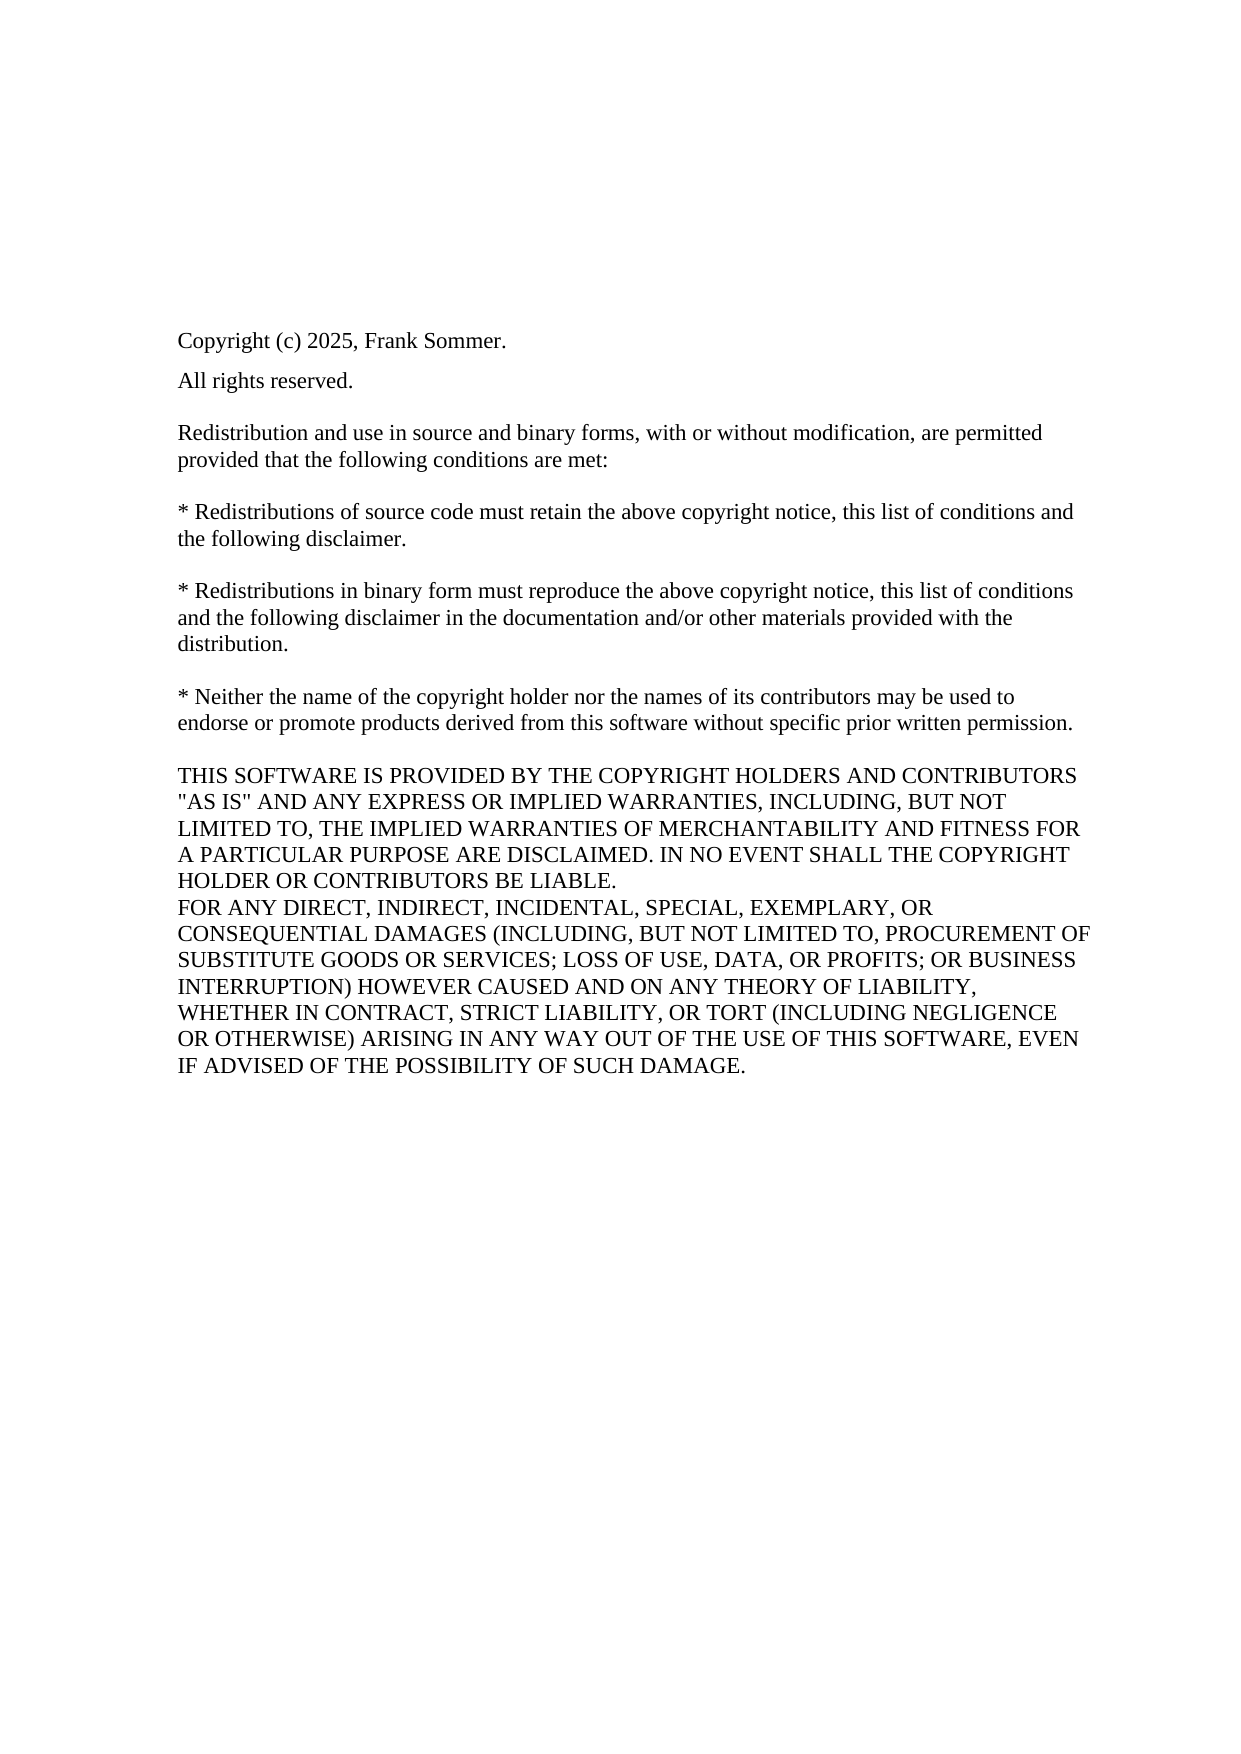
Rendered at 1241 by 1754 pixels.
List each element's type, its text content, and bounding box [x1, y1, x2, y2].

text FOR ANY DIRECT, INDIRECT, INCIDENTAL, SPECIAL, EXEMPLARY, OR CONSEQUENTIAL DAMAGES (INCLUDING, BUT NOT LIMITED TO, PROCUREMENT OF SUBSTITUTE GOODS OR SERVICES; LOSS OF USE, DATA, OR PROFITS; OR BUSINESS INTERRUPTION) HOWEVER CAUSED AND ON ANY THEORY OF LIABILITY, WHETHER IN CONTRACT, STRICT LIABILITY, OR TORT (INCLUDING NEGLIGENCE OR OTHERWISE) ARISING IN ANY WAY OUT OF THE USE OF THIS SOFTWARE, EVEN IF ADVISED OF THE POSSIBILITY OF SUCH DAMAGE. [177, 894, 1092, 1078]
text * Neither the name of the copyright holder nor the names of its contributors may be used to endorse or promote products derived from this software without specific prior written permission. [177, 683, 1092, 736]
text * Redistributions of source code must retain the above copyright notice, this list of conditions and the following disclaimer. [177, 498, 1092, 551]
text All rights reserved. [177, 367, 1092, 393]
text Redistribution and use in source and binary forms, with or without modification, are permitted provided that the following conditions are met: [177, 419, 1092, 472]
text Copyright (c) 2025, Frank Sommer. [177, 327, 1092, 353]
text * Redistributions in binary form must reproduce the above copyright notice, this list of conditions and the following disclaimer in the documentation and/or other materials provided with the distribution. [177, 577, 1092, 657]
text THIS SOFTWARE IS PROVIDED BY THE COPYRIGHT HOLDERS AND CONTRIBUTORS "AS IS" AND ANY EXPRESS OR IMPLIED WARRANTIES, INCLUDING, BUT NOT LIMITED TO, THE IMPLIED WARRANTIES OF MERCHANTABILITY AND FITNESS FOR A PARTICULAR PURPOSE ARE DISCLAIMED. IN NO EVENT SHALL THE COPYRIGHT HOLDER OR CONTRIBUTORS BE LIABLE. [177, 762, 1092, 894]
